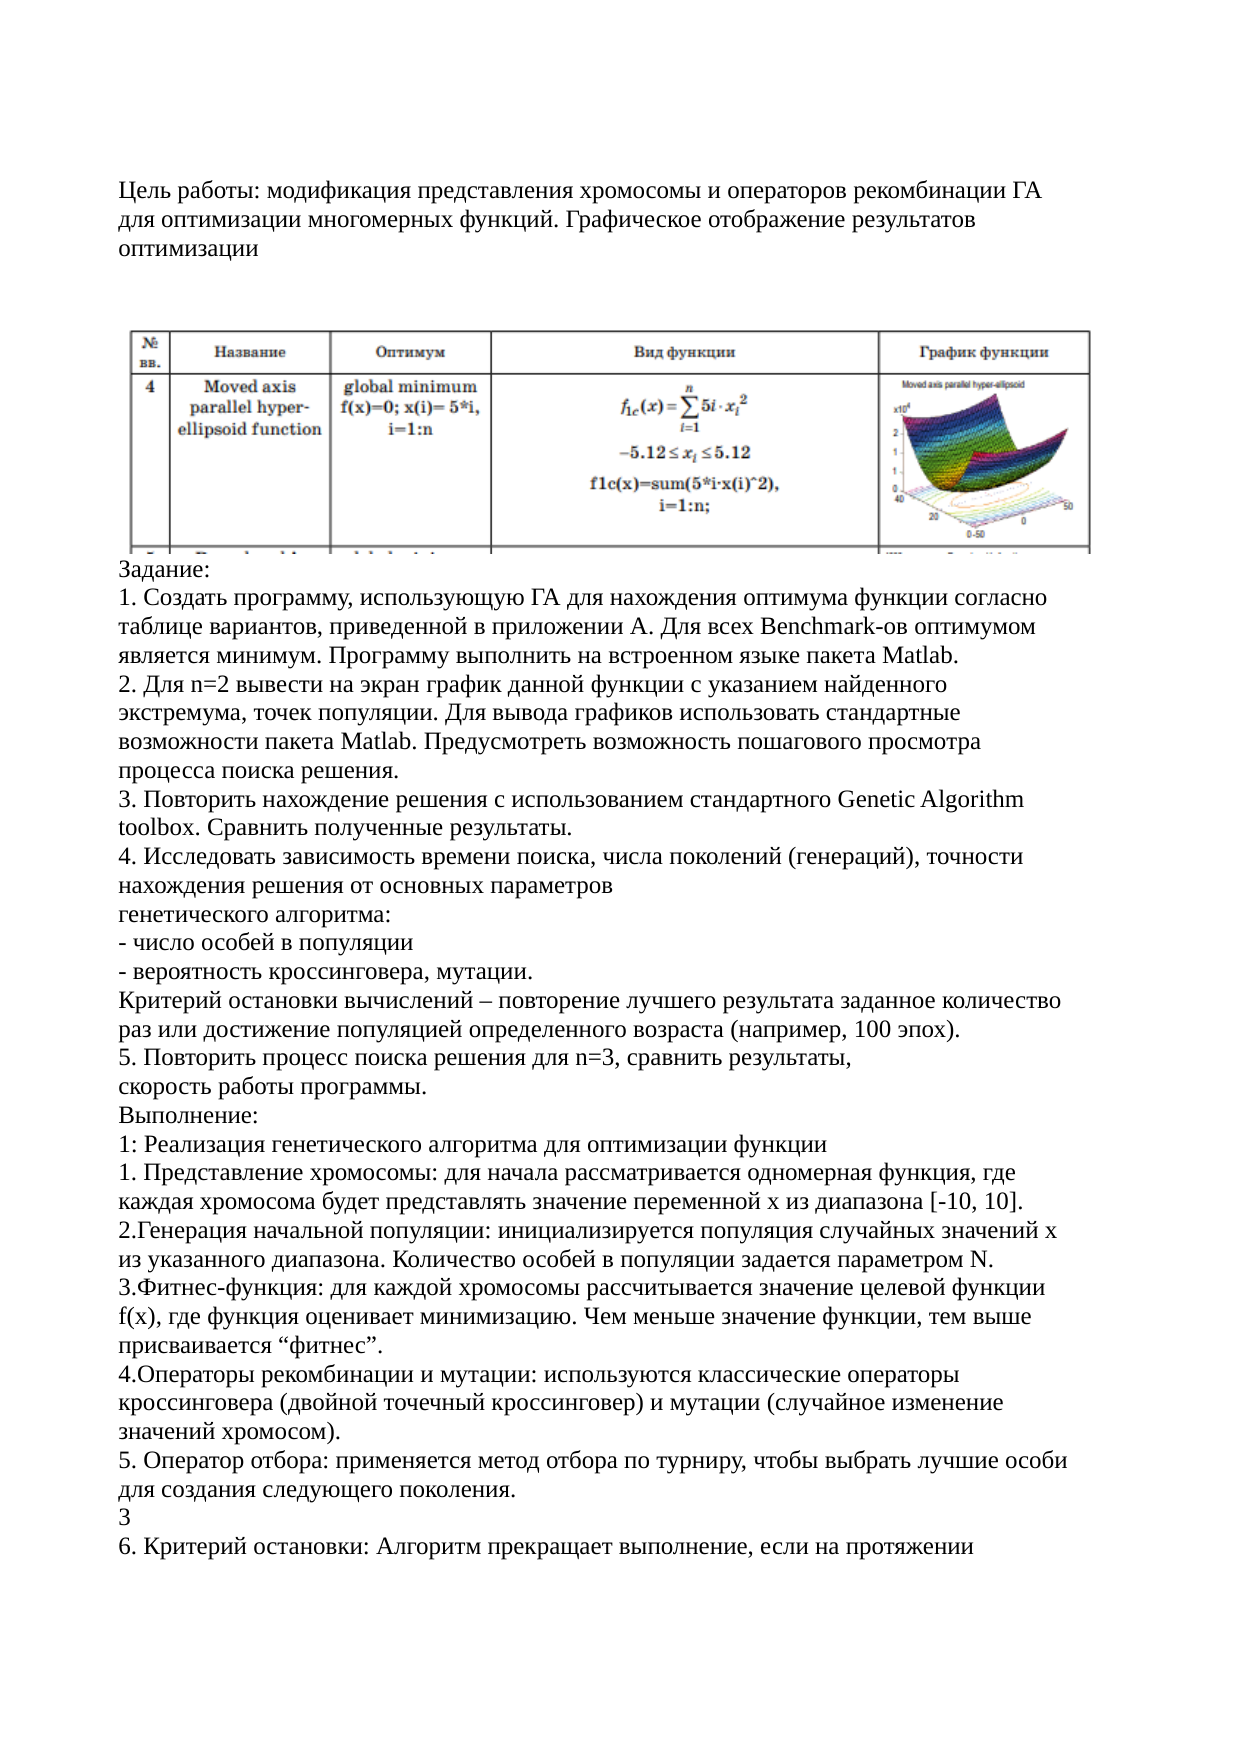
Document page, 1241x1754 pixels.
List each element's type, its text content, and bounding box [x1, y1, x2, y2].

text для оптимизации многомерных функций. Графическое отображение результатов [118, 204, 1122, 233]
text для создания следующего поколения. [118, 1474, 1122, 1502]
text Выполнение: [118, 1100, 1122, 1129]
text экстремума, точек популяции. Для вывода графиков использовать стандартные [118, 697, 1122, 726]
picture [118, 319, 1123, 554]
text 3.Фитнес-функция: для каждой хромосомы рассчитывается значение целевой функции [118, 1272, 1122, 1301]
text нахождения решения от основных параметров [118, 870, 1122, 899]
text значений хромосом). [118, 1416, 1122, 1445]
text скорость работы программы. [118, 1071, 1122, 1100]
text [118, 118, 1122, 176]
text процесса поиска решения. [118, 755, 1122, 784]
text каждая хромосома будет представлять значение переменной x из диапазона [-10, 10]. [118, 1186, 1122, 1215]
text - вероятность кроссинговера, мутации. [118, 956, 1122, 985]
text Критерий остановки вычислений – повторение лучшего результата заданное количество [118, 985, 1122, 1014]
text 5. Повторить процесс поиска решения для n=3, сравнить результаты, [118, 1042, 1122, 1071]
text 1: Реализация генетического алгоритма для оптимизации функции [118, 1129, 1122, 1157]
text оптимизации [118, 233, 1122, 262]
text кроссинговера (двойной точечный кроссинговер) и мутации (случайное изменение [118, 1387, 1122, 1416]
text 3. Повторить нахождение решения с использованием стандартного Genetic Algorithm [118, 784, 1122, 812]
text 2.Генерация начальной популяции: инициализируется популяция случайных значений x [118, 1215, 1122, 1244]
text возможности пакета Matlab. Предусмотреть возможность пошагового просмотра [118, 726, 1122, 755]
text 5. Оператор отбора: применяется метод отбора по турниру, чтобы выбрать лучшие особи [118, 1445, 1122, 1474]
text 4. Исследовать зависимость времени поиска, числа поколений (генераций), точности [118, 841, 1122, 870]
text 1. Создать программу, использующую ГА для нахождения оптимума функции согласно [118, 582, 1122, 611]
text Задание: [118, 554, 1122, 582]
text f(x), где функция оценивает минимизацию. Чем меньше значение функции, тем выше [118, 1301, 1122, 1330]
text - число особей в популяции [118, 927, 1122, 956]
text является минимум. Программу выполнить на встроенном языке пакета Matlab. [118, 640, 1122, 669]
text 3 [118, 1502, 1122, 1531]
text таблице вариантов, приведенной в приложении А. Для всех Benchmark-ов оптимумом [118, 611, 1122, 640]
text 2. Для n=2 вывести на экран график данной функции с указанием найденного [118, 669, 1122, 697]
text toolbox. Сравнить полученные результаты. [118, 812, 1122, 841]
text раз или достижение популяцией определенного возраста (например, 100 эпох). [118, 1014, 1122, 1042]
text 6. Критерий остановки: Алгоритм прекращает выполнение, если на протяжении [118, 1531, 1122, 1560]
text из указанного диапазона. Количество особей в популяции задается параметром N. [118, 1244, 1122, 1272]
text генетического алгоритма: [118, 899, 1122, 927]
text присваивается “фитнес”. [118, 1330, 1122, 1359]
text 1. Представление хромосомы: для начала рассматривается одномерная функция, где [118, 1157, 1122, 1186]
text 4.Операторы рекомбинации и мутации: используются классические операторы [118, 1359, 1122, 1387]
text Цель работы: модификация представления хромосомы и операторов рекомбинации ГА [118, 176, 1122, 204]
